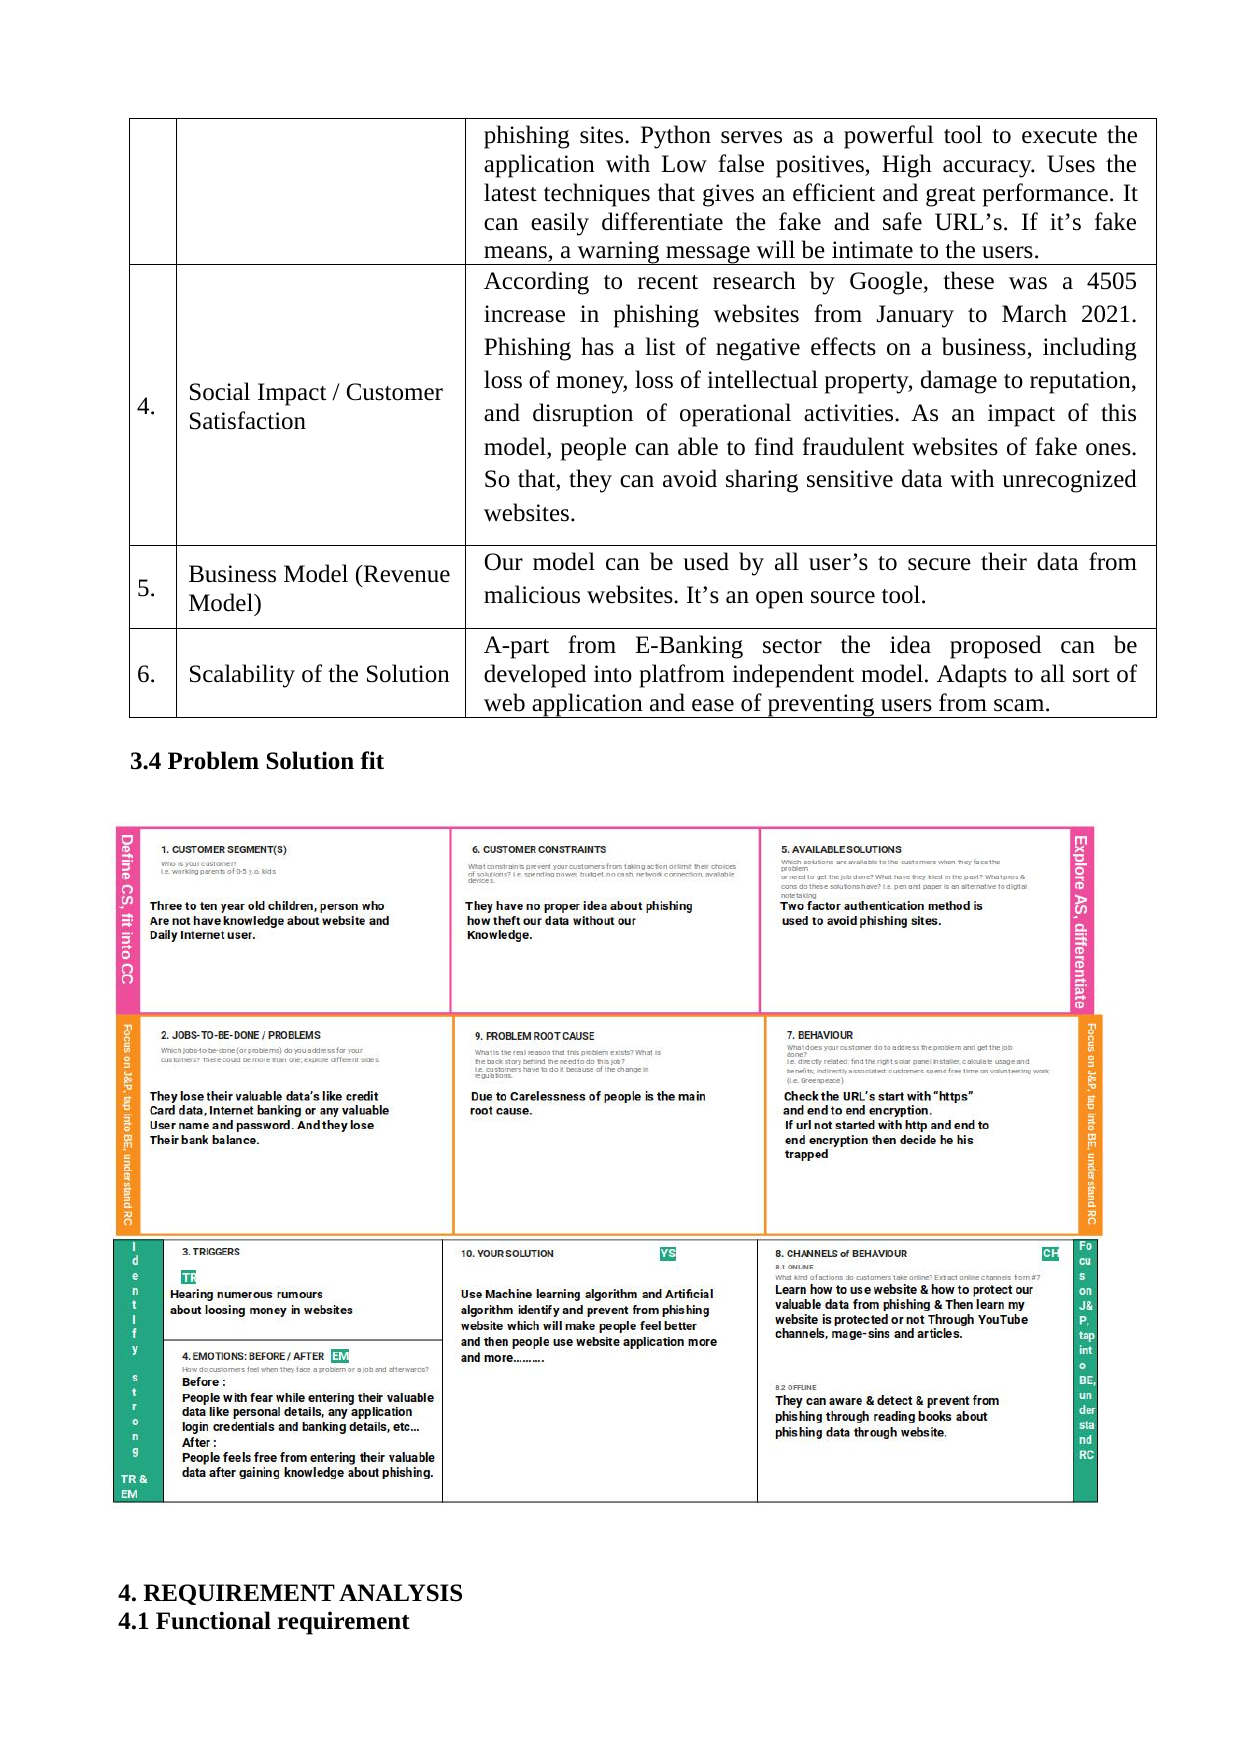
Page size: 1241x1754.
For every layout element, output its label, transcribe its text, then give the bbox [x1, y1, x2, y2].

table_cell [177, 119, 465, 264]
table_cell Our model can be used by all user’s to secure their data from malicious websites. It’s an open source tool. [466, 546, 1156, 628]
table_cell Business Model (Revenue Model) [177, 546, 465, 628]
table_cell Scalability of the Solution [177, 629, 465, 717]
table_cell A-part from E-Banking sector the idea proposed can be developed into platfrom independent model. Adapts to all sort of web application and ease of preventing users from scam. [466, 629, 1156, 717]
text 3.4 Problem Solution fit [130, 746, 1122, 775]
text 4.1 Functional requirement [118, 1606, 1122, 1635]
table_cell phishing sites. Python serves as a powerful tool to execute the application with Low false positives, High accuracy. Uses the latest techniques that gives an efficient and great performance. It can easily differentiate the fake and safe URL’s. If it’s fake means, a warning message will be intimate to the users. [466, 119, 1156, 264]
table_cell 5. [130, 546, 176, 628]
table_cell Social Impact / Customer Satisfaction [177, 265, 465, 545]
table_cell 6. [130, 629, 176, 717]
text 4. REQUIREMENT ANALYSIS [118, 1578, 1122, 1606]
table_cell According to recent research by Google, these was a 4505 increase in phishing websites from January to March 2021. Phishing has a list of negative effects on a business, including loss of money, loss of intellectual property, damage to reputation, and disruption of operational activities. As an impact of this model, people can able to find fraudulent websites of fake ones. So that, they can avoid sharing sensitive data with unrecognized websites. [466, 265, 1156, 545]
table_cell [130, 119, 176, 264]
table_cell 4. [130, 265, 176, 545]
